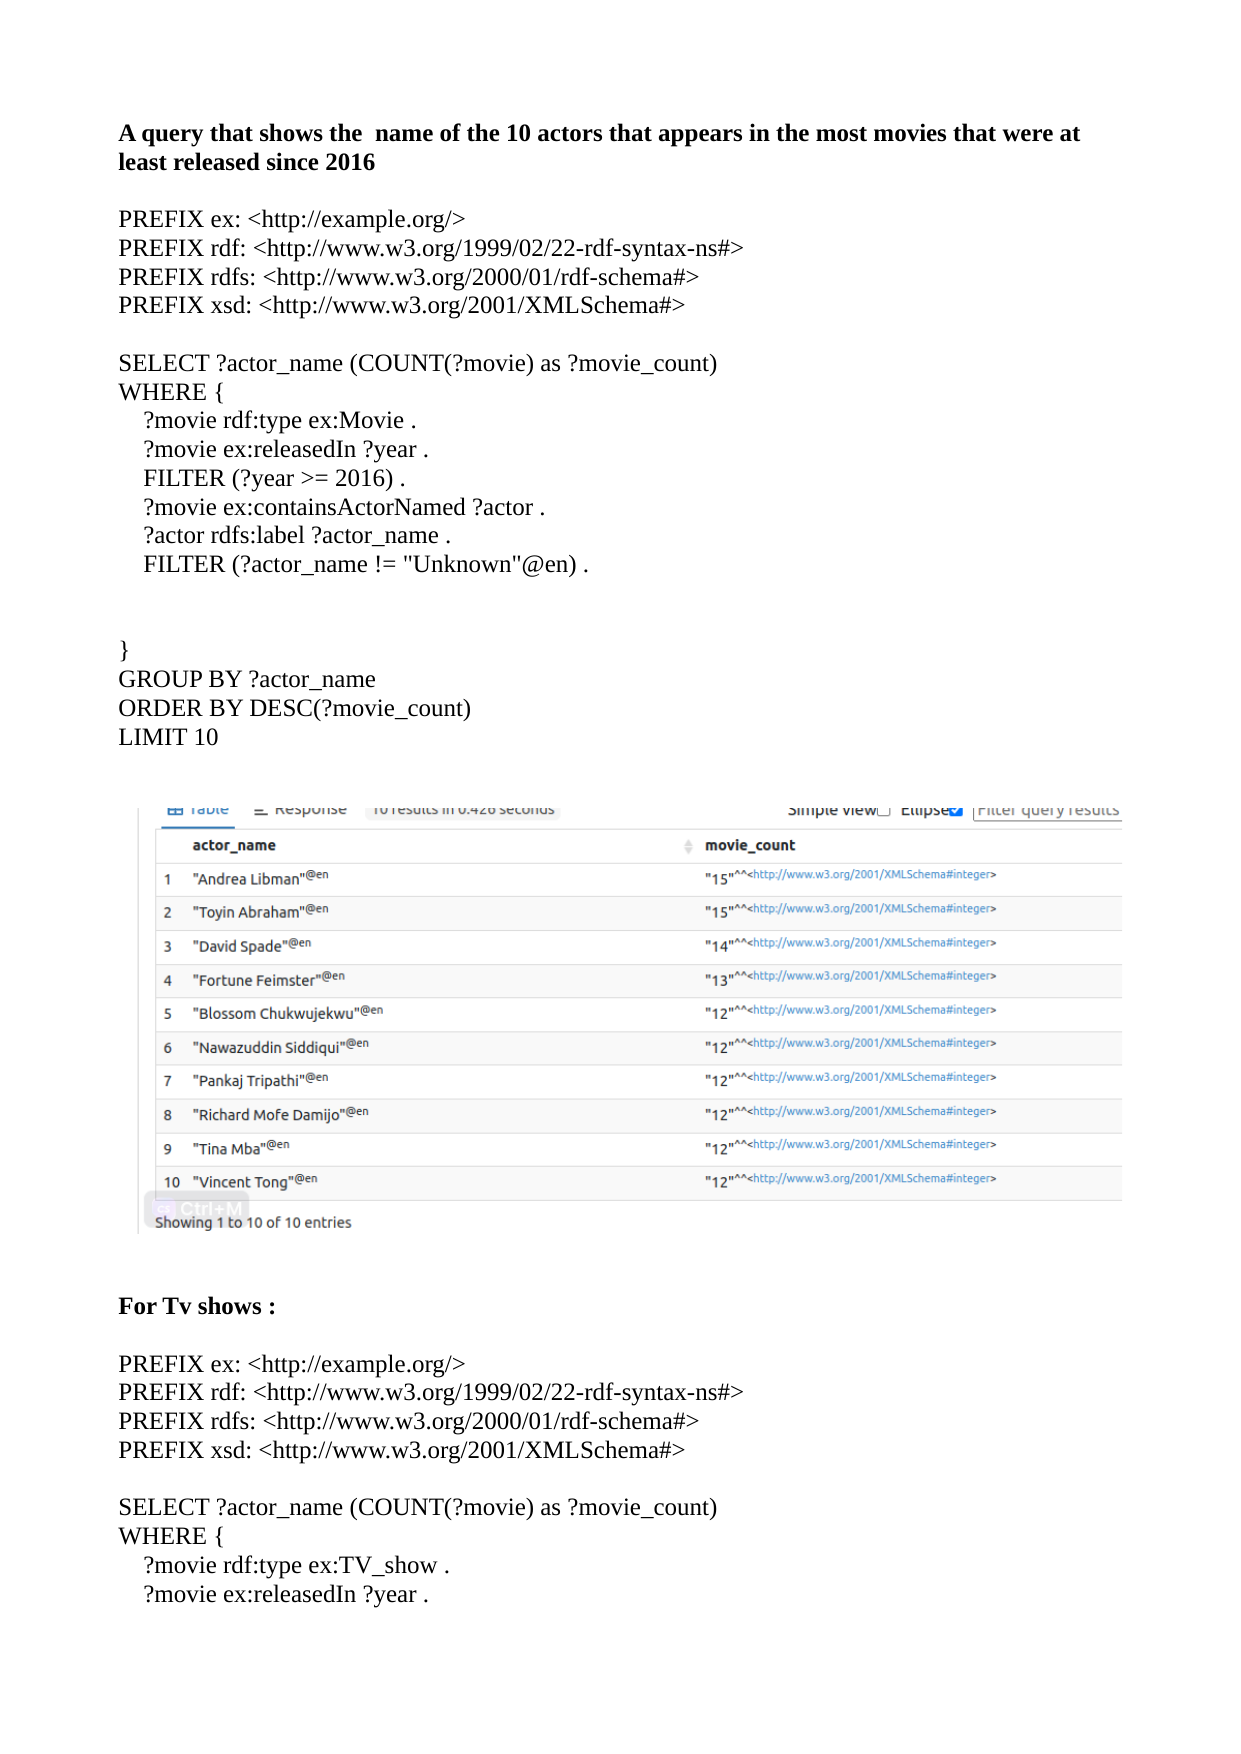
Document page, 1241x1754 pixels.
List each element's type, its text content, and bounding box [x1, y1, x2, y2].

text LIMIT 10 [118, 722, 1122, 751]
text PREFIX rdf: <http://www.w3.org/1999/02/22-rdf-syntax-ns#> [118, 1377, 1122, 1406]
text PREFIX ex: <http://example.org/> [118, 1349, 1122, 1377]
text ?movie ex:releasedIn ?year . [118, 1579, 1122, 1607]
text } [118, 636, 1122, 664]
text FILTER (?year >= 2016) . [118, 463, 1122, 492]
text PREFIX xsd: <http://www.w3.org/2001/XMLSchema#> [118, 1435, 1122, 1464]
text ?movie ex:releasedIn ?year . [118, 434, 1122, 463]
text FILTER (?actor_name != "Unknown"@en) . [118, 549, 1122, 578]
text SELECT ?actor_name (COUNT(?movie) as ?movie_count) [118, 1492, 1122, 1521]
text ORDER BY DESC(?movie_count) [118, 693, 1122, 722]
text GROUP BY ?actor_name [118, 664, 1122, 693]
text PREFIX rdfs: <http://www.w3.org/2000/01/rdf-schema#> [118, 1406, 1122, 1435]
text ?movie ex:containsActorNamed ?actor . [118, 492, 1122, 521]
text ?movie rdf:type ex:Movie . [118, 406, 1122, 434]
text For Tv shows : [118, 1291, 1122, 1320]
text WHERE { [118, 377, 1122, 406]
text PREFIX rdf: <http://www.w3.org/1999/02/22-rdf-syntax-ns#> [118, 233, 1122, 262]
text ?movie rdf:type ex:TV_show . [118, 1550, 1122, 1579]
text SELECT ?actor_name (COUNT(?movie) as ?movie_count) [118, 348, 1122, 377]
picture [118, 808, 1123, 1234]
text A query that shows the name of the 10 actors that appears in the most movies that were at least released since 2016 [118, 118, 1122, 176]
text PREFIX rdfs: <http://www.w3.org/2000/01/rdf-schema#> [118, 262, 1122, 291]
text WHERE { [118, 1521, 1122, 1550]
text PREFIX xsd: <http://www.w3.org/2001/XMLSchema#> [118, 291, 1122, 319]
text ?actor rdfs:label ?actor_name . [118, 521, 1122, 549]
text PREFIX ex: <http://example.org/> [118, 204, 1122, 233]
